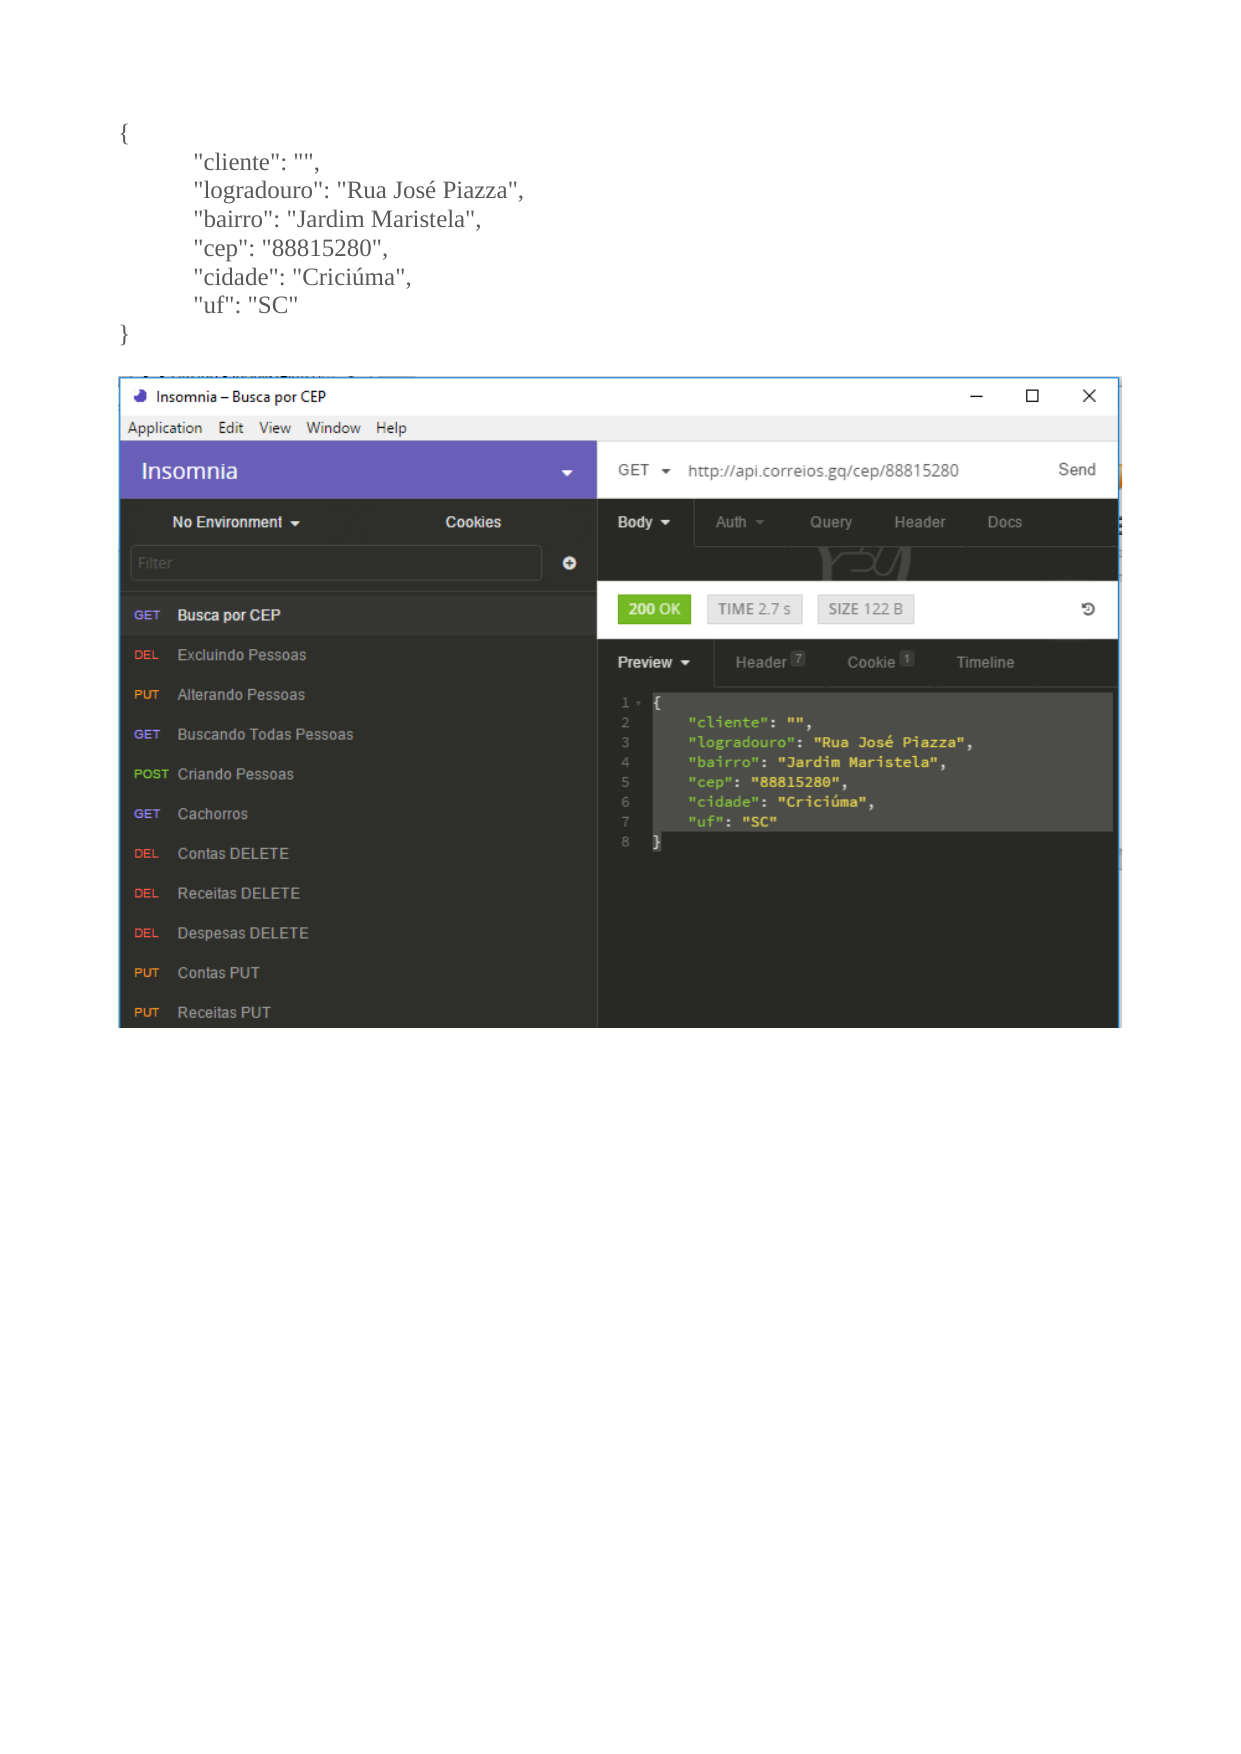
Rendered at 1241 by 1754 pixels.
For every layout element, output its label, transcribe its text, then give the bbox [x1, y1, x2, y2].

text "uf": "SC" [118, 291, 1122, 319]
text { [118, 118, 1122, 147]
text "logradouro": "Rua José Piazza", [118, 176, 1122, 204]
text "cliente": "", [118, 147, 1122, 176]
text "cidade": "Criciúma", [118, 262, 1122, 291]
text } [118, 319, 1122, 348]
picture [118, 376, 1123, 1028]
text "bairro": "Jardim Maristela", [118, 204, 1122, 233]
text "cep": "88815280", [118, 233, 1122, 262]
